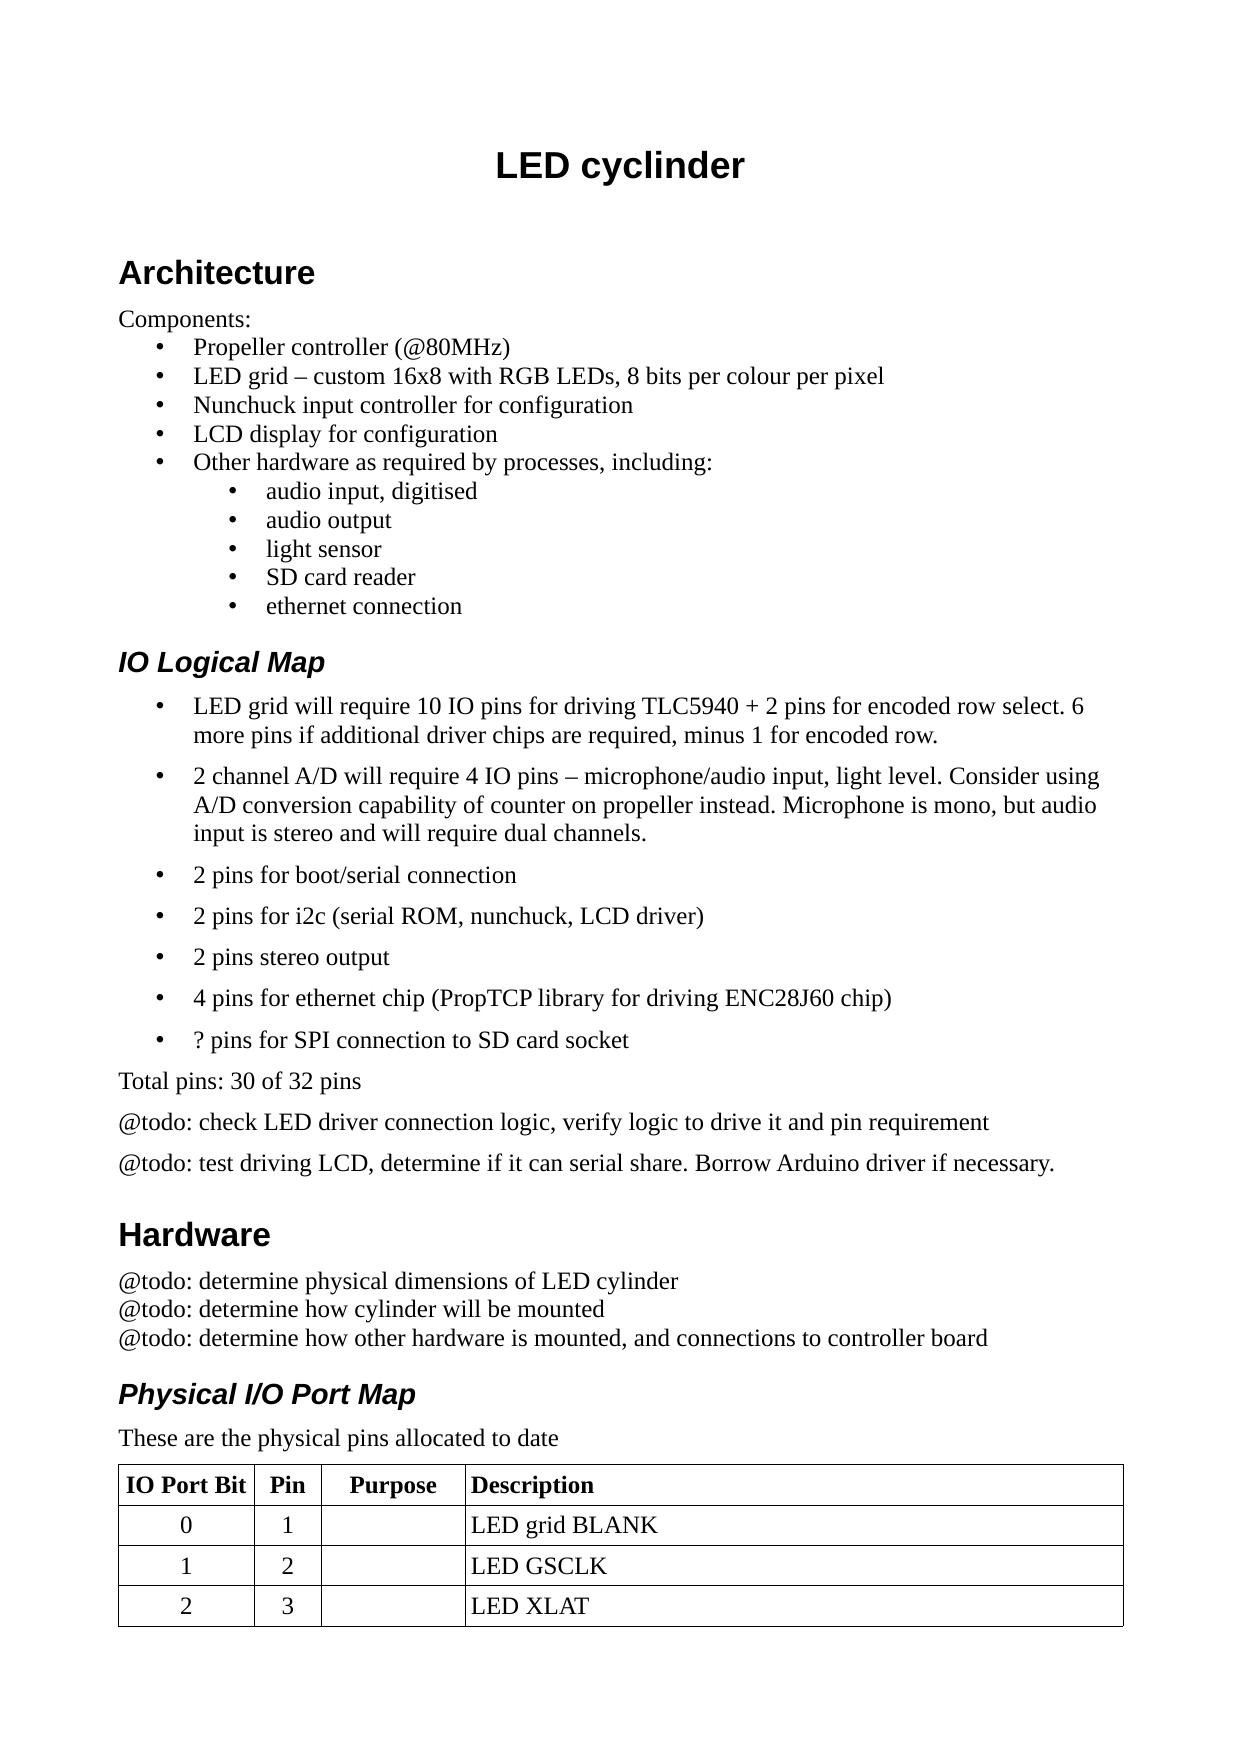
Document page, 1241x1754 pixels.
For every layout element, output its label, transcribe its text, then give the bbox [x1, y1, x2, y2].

list LED grid – custom 16x8 with RGB LEDs, 8 bits per colour per pixel [156, 361, 1122, 390]
list 4 pins for ethernet chip (PropTCP library for driving ENC28J60 chip) [156, 983, 1122, 1012]
text @todo: test driving LCD, determine if it can serial share. Borrow Arduino driver if necessary. [118, 1148, 1122, 1177]
subtitle Physical I/O Port Map [118, 1377, 1122, 1411]
subtitle IO Logical Map [118, 645, 1122, 678]
table_cell 1 [119, 1546, 254, 1585]
table_header IO Port Bit [119, 1465, 254, 1505]
list audio output [228, 505, 1122, 534]
text @todo: determine how other hardware is mounted, and connections to controller board [118, 1323, 1122, 1352]
title LED cyclinder [118, 143, 1122, 186]
table_cell [322, 1586, 465, 1626]
table_cell [322, 1546, 465, 1585]
text Components: [118, 304, 1122, 332]
table_cell LED XLAT [466, 1586, 1123, 1626]
list light sensor [228, 534, 1122, 562]
list ? pins for SPI connection to SD card socket [156, 1025, 1122, 1053]
list 2 pins stereo output [156, 942, 1122, 971]
table_cell 0 [119, 1506, 254, 1545]
subtitle Architecture [118, 252, 1122, 291]
list ethernet connection [228, 591, 1122, 620]
table_header Pin [255, 1465, 321, 1505]
list 2 pins for i2c (serial ROM, nunchuck, LCD driver) [156, 901, 1122, 930]
table_cell [322, 1506, 465, 1545]
table_cell 2 [255, 1546, 321, 1585]
text @todo: determine physical dimensions of LED cylinder [118, 1266, 1122, 1294]
list audio input, digitised [228, 476, 1122, 505]
list 2 channel A/D will require 4 IO pins – microphone/audio input, light level. Consider using A/D conversion capability of counter on propeller instead. Microphone is mono, but audio input is stereo and will require dual channels. [156, 761, 1122, 847]
list LED grid will require 10 IO pins for driving TLC5940 + 2 pins for encoded row select. 6 more pins if additional driver chips are required, minus 1 for encoded row. [156, 691, 1122, 748]
list 2 pins for boot/serial connection [156, 860, 1122, 888]
text These are the physical pins allocated to date [118, 1423, 1122, 1452]
table_cell LED grid BLANK [466, 1506, 1123, 1545]
table_cell LED GSCLK [466, 1546, 1123, 1585]
text @todo: determine how cylinder will be mounted [118, 1294, 1122, 1323]
list Propeller controller (@80MHz) [156, 332, 1122, 361]
text @todo: check LED driver connection logic, verify logic to drive it and pin requirement [118, 1107, 1122, 1136]
table_cell 1 [255, 1506, 321, 1545]
table_cell 3 [255, 1586, 321, 1626]
table_header Description [466, 1465, 1123, 1505]
table_cell 2 [119, 1586, 254, 1626]
table_header Purpose [322, 1465, 465, 1505]
text Total pins: 30 of 32 pins [118, 1066, 1122, 1095]
list LCD display for configuration [156, 419, 1122, 447]
list SD card reader [228, 562, 1122, 591]
list Nunchuck input controller for configuration [156, 390, 1122, 419]
subtitle Hardware [118, 1215, 1122, 1253]
list Other hardware as required by processes, including: [156, 447, 1122, 476]
